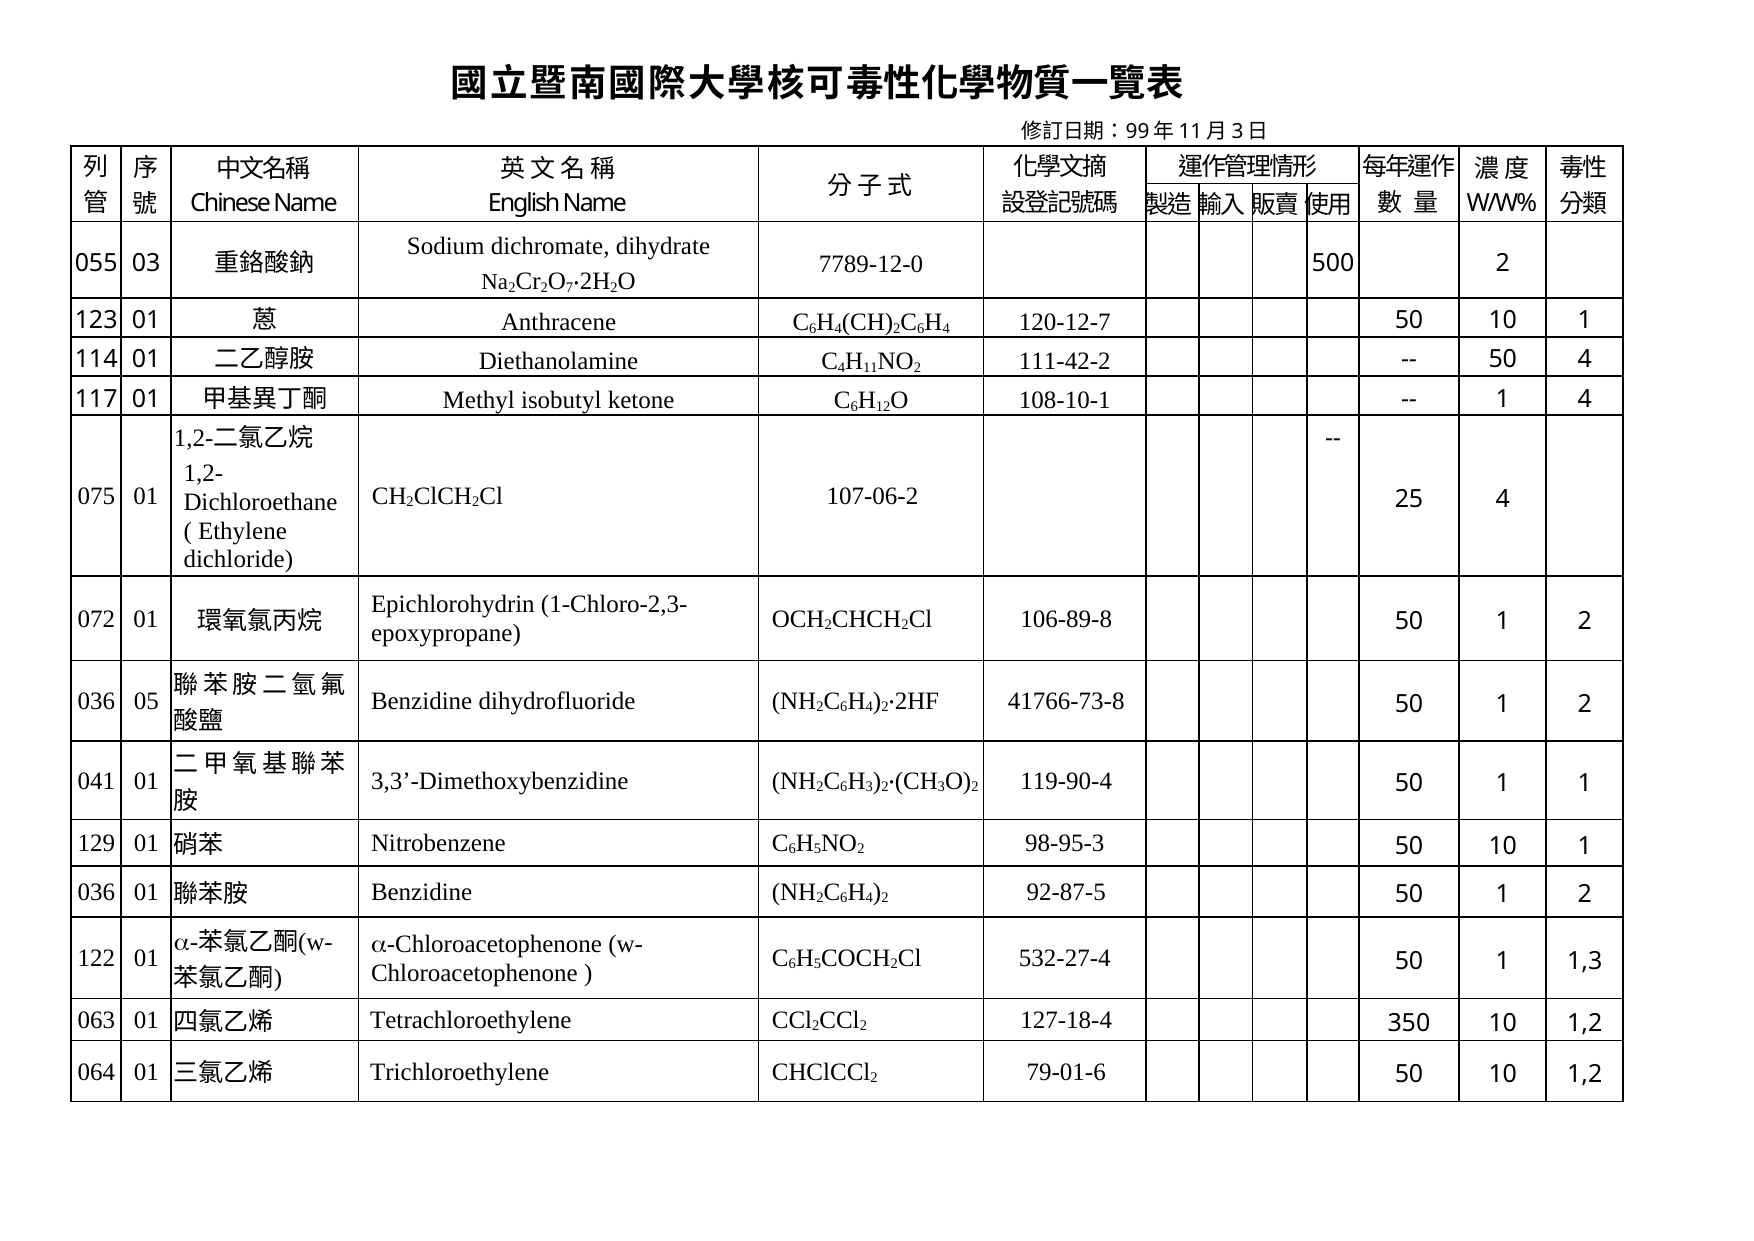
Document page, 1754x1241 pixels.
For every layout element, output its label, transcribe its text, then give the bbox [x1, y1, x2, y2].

table_cell 05 [122, 661, 170, 740]
table_cell [1253, 577, 1306, 659]
table_cell [1253, 661, 1306, 740]
table_cell [1253, 999, 1306, 1040]
table_cell [1308, 338, 1358, 375]
table_cell 蒽 [172, 299, 358, 336]
table_cell [1147, 222, 1198, 297]
table_cell 四氯乙烯 [172, 999, 358, 1040]
table_header 英 文 名 稱 English Name [359, 147, 758, 221]
table_cell 2 [1547, 577, 1622, 659]
table_cell 10 [1460, 999, 1545, 1040]
table_cell [1253, 742, 1306, 818]
table_cell 1,2 [1547, 999, 1622, 1040]
table_cell 二甲氧基聯苯胺 [172, 742, 358, 818]
table_cell -Chloroacetophenone (w-Chloroacetophenone ) [359, 918, 758, 998]
table_cell 聯苯胺 [172, 867, 358, 916]
table_cell 50 [1360, 867, 1458, 916]
table_cell 01 [122, 416, 170, 575]
table_cell 4 [1547, 377, 1622, 414]
table_cell -- [1308, 416, 1358, 575]
table_cell [1147, 999, 1198, 1040]
table_header 列管編號No [72, 147, 120, 221]
table_cell 41766-73-8 [984, 661, 1145, 740]
table_cell 重鉻酸鈉 [172, 222, 358, 297]
table_cell CH2ClCH2Cl [359, 416, 758, 575]
table_cell [1147, 661, 1198, 740]
table_cell -- [1360, 377, 1458, 414]
table_cell [1253, 918, 1306, 998]
table_cell 輸入 [1200, 184, 1252, 221]
table_cell 111-42-2 [984, 338, 1145, 375]
table_cell 50 [1360, 1041, 1458, 1101]
table_cell -- [1360, 338, 1458, 375]
table_cell 01 [122, 1041, 170, 1101]
table_cell [1200, 999, 1252, 1040]
table_cell 2 [1547, 661, 1622, 740]
table_cell [1547, 416, 1622, 575]
table_cell 1,3 [1547, 918, 1622, 998]
table_header 毒性 分類 [1547, 147, 1622, 221]
table_cell (NH2C6H3)2‧(CH3O)2 [759, 742, 983, 818]
table_cell Trichloroethylene [359, 1041, 758, 1101]
table_cell [1308, 742, 1358, 818]
table_cell 二乙醇胺 [172, 338, 358, 375]
table_cell 107-06-2 [759, 416, 983, 575]
table_cell 01 [122, 918, 170, 998]
table_cell C6H12O [759, 377, 983, 414]
table_header 每年運作數 量 （公斤） [1360, 147, 1458, 221]
table_cell [1200, 377, 1252, 414]
table_cell Benzidine dihydrofluoride [359, 661, 758, 740]
table_cell Nitrobenzene [359, 820, 758, 865]
table_cell 1,2-二氯乙烷 1,2-Dichloroethane ( Ethylene dichloride) [172, 416, 358, 575]
table_cell 79-01-6 [984, 1041, 1145, 1101]
table_cell Methyl isobutyl ketone [359, 377, 758, 414]
table_cell 036 [72, 867, 120, 916]
table_cell 01 [122, 377, 170, 414]
table_cell 01 [122, 577, 170, 659]
table_cell 127-18-4 [984, 999, 1145, 1040]
table_cell 2 [1460, 222, 1545, 297]
table_cell 1 [1547, 742, 1622, 818]
table_cell 使用 [1308, 184, 1358, 221]
table_cell 075 [72, 416, 120, 575]
table_cell 129 [72, 820, 120, 865]
table_cell 1,2 [1547, 1041, 1622, 1101]
table_cell 041 [72, 742, 120, 818]
table_cell 甲基異丁酮 [172, 377, 358, 414]
table_cell 7789-12-0 [759, 222, 983, 297]
table_cell [1200, 820, 1252, 865]
table_cell [1308, 820, 1358, 865]
table_header 序號 [122, 147, 170, 221]
table_cell C6H5COCH2Cl [759, 918, 983, 998]
table_cell (NH2C6H4)2 [759, 867, 983, 916]
table_cell 2 [1547, 867, 1622, 916]
table_cell [1200, 742, 1252, 818]
table_cell [1253, 377, 1306, 414]
table_cell (NH2C6H4)2‧2HF [759, 661, 983, 740]
table_cell 製造 [1147, 184, 1198, 221]
table_cell [1308, 299, 1358, 336]
table_cell [1147, 338, 1198, 375]
table_cell 01 [122, 299, 170, 336]
table_cell -苯氯乙酮(w-苯氯乙酮) [172, 918, 358, 998]
table_cell [984, 222, 1145, 297]
table_cell [1147, 299, 1198, 336]
table_cell C6H5NO2 [759, 820, 983, 865]
table_cell [1147, 918, 1198, 998]
table_cell [1147, 742, 1198, 818]
table_cell [1253, 1041, 1306, 1101]
table_cell [1147, 820, 1198, 865]
table_cell 500 [1308, 222, 1358, 297]
table_cell 50 [1460, 338, 1545, 375]
table_header 運作管理情形 [1147, 147, 1358, 183]
table_cell [1200, 299, 1252, 336]
table_cell 01 [122, 999, 170, 1040]
table_cell 硝苯 [172, 820, 358, 865]
table_cell 1 [1547, 299, 1622, 336]
table_header 化學文摘 設登記號碼 CAS. Number [984, 147, 1145, 221]
table_cell 50 [1360, 742, 1458, 818]
table_cell 532-27-4 [984, 918, 1145, 998]
table_cell 10 [1460, 1041, 1545, 1101]
table_cell 10 [1460, 299, 1545, 336]
table_cell 50 [1360, 918, 1458, 998]
table_cell Diethanolamine [359, 338, 758, 375]
table_header 分 子 式 [759, 147, 983, 221]
table_cell [1200, 577, 1252, 659]
table_header 濃 度 W/W% [1460, 147, 1545, 221]
table_cell 119-90-4 [984, 742, 1145, 818]
table_cell OCH2CHCH2Cl [759, 577, 983, 659]
table_cell 063 [72, 999, 120, 1040]
table_cell C4H11NO2 [759, 338, 983, 375]
table_cell [1147, 377, 1198, 414]
table_cell [1147, 577, 1198, 659]
table_cell 聯苯胺二氫氟酸鹽 [172, 661, 358, 740]
table_cell 50 [1360, 661, 1458, 740]
table_cell [1308, 1041, 1358, 1101]
table_header 中文名稱 Chinese Name [172, 147, 358, 221]
table_cell 036 [72, 661, 120, 740]
table_cell 064 [72, 1041, 120, 1101]
table_cell [1147, 1041, 1198, 1101]
table_cell 50 [1360, 577, 1458, 659]
table_cell 50 [1360, 299, 1458, 336]
table_cell 3,3’-Dimethoxybenzidine [359, 742, 758, 818]
table_cell 01 [122, 867, 170, 916]
table_cell [1308, 577, 1358, 659]
table_cell 25 [1360, 416, 1458, 575]
table_cell 4 [1547, 338, 1622, 375]
table_cell [1147, 416, 1198, 575]
table_cell 98-95-3 [984, 820, 1145, 865]
table_cell 1 [1547, 820, 1622, 865]
table_cell [1200, 918, 1252, 998]
table_cell 92-87-5 [984, 867, 1145, 916]
table_cell [1147, 867, 1198, 916]
table_cell [1547, 222, 1622, 297]
table_cell 122 [72, 918, 120, 998]
table_cell [1200, 416, 1252, 575]
table_cell CCl2CCl2 [759, 999, 983, 1040]
table_cell CHClCCl2 [759, 1041, 983, 1101]
table_cell [1308, 918, 1358, 998]
table_cell 1 [1460, 661, 1545, 740]
table_cell Sodium dichromate, dihydrate Na2Cr2O7‧2H2O [359, 222, 758, 297]
table_cell [1200, 1041, 1252, 1101]
table_cell 三氯乙烯 [172, 1041, 358, 1101]
table_cell 123 [72, 299, 120, 336]
table_cell 環氧氯丙烷 [172, 577, 358, 659]
table_cell 01 [122, 742, 170, 818]
table_cell 01 [122, 338, 170, 375]
table_cell [984, 416, 1145, 575]
table_cell [1200, 867, 1252, 916]
table_cell 117 [72, 377, 120, 414]
table_cell 03 [122, 222, 170, 297]
table_cell 072 [72, 577, 120, 659]
table_cell C6H4(CH)2C6H4 [759, 299, 983, 336]
table_cell 1 [1460, 577, 1545, 659]
table_cell [1308, 999, 1358, 1040]
table_cell 10 [1460, 820, 1545, 865]
table_cell [1200, 222, 1252, 297]
table_cell 01 [122, 820, 170, 865]
table_cell 1 [1460, 377, 1545, 414]
table_cell 1 [1460, 918, 1545, 998]
table_cell 055 [72, 222, 120, 297]
table_cell Epichlorohydrin (1-Chloro-2,3-epoxypropane) [359, 577, 758, 659]
table_cell 120-12-7 [984, 299, 1145, 336]
table_cell 106-89-8 [984, 577, 1145, 659]
table_cell [1253, 299, 1306, 336]
table_cell [1308, 377, 1358, 414]
table_cell 108-10-1 [984, 377, 1145, 414]
table_cell 4 [1460, 416, 1545, 575]
table_cell [1308, 661, 1358, 740]
table_cell 350 [1360, 999, 1458, 1040]
table_cell 50 [1360, 820, 1458, 865]
table_cell [1200, 661, 1252, 740]
table_cell [1253, 222, 1306, 297]
table_cell 114 [72, 338, 120, 375]
table_cell [1308, 867, 1358, 916]
table_cell [1253, 338, 1306, 375]
table_cell [1200, 338, 1252, 375]
table_cell Anthracene [359, 299, 758, 336]
table_cell Benzidine [359, 867, 758, 916]
table_cell 販賣 [1253, 184, 1306, 221]
table_cell [1253, 416, 1306, 575]
table_cell 1 [1460, 742, 1545, 818]
table_cell [1253, 820, 1306, 865]
table_cell [1360, 222, 1458, 297]
table_cell [1253, 867, 1306, 916]
table_cell 1 [1460, 867, 1545, 916]
table_cell Tetrachloroethylene [359, 999, 758, 1040]
